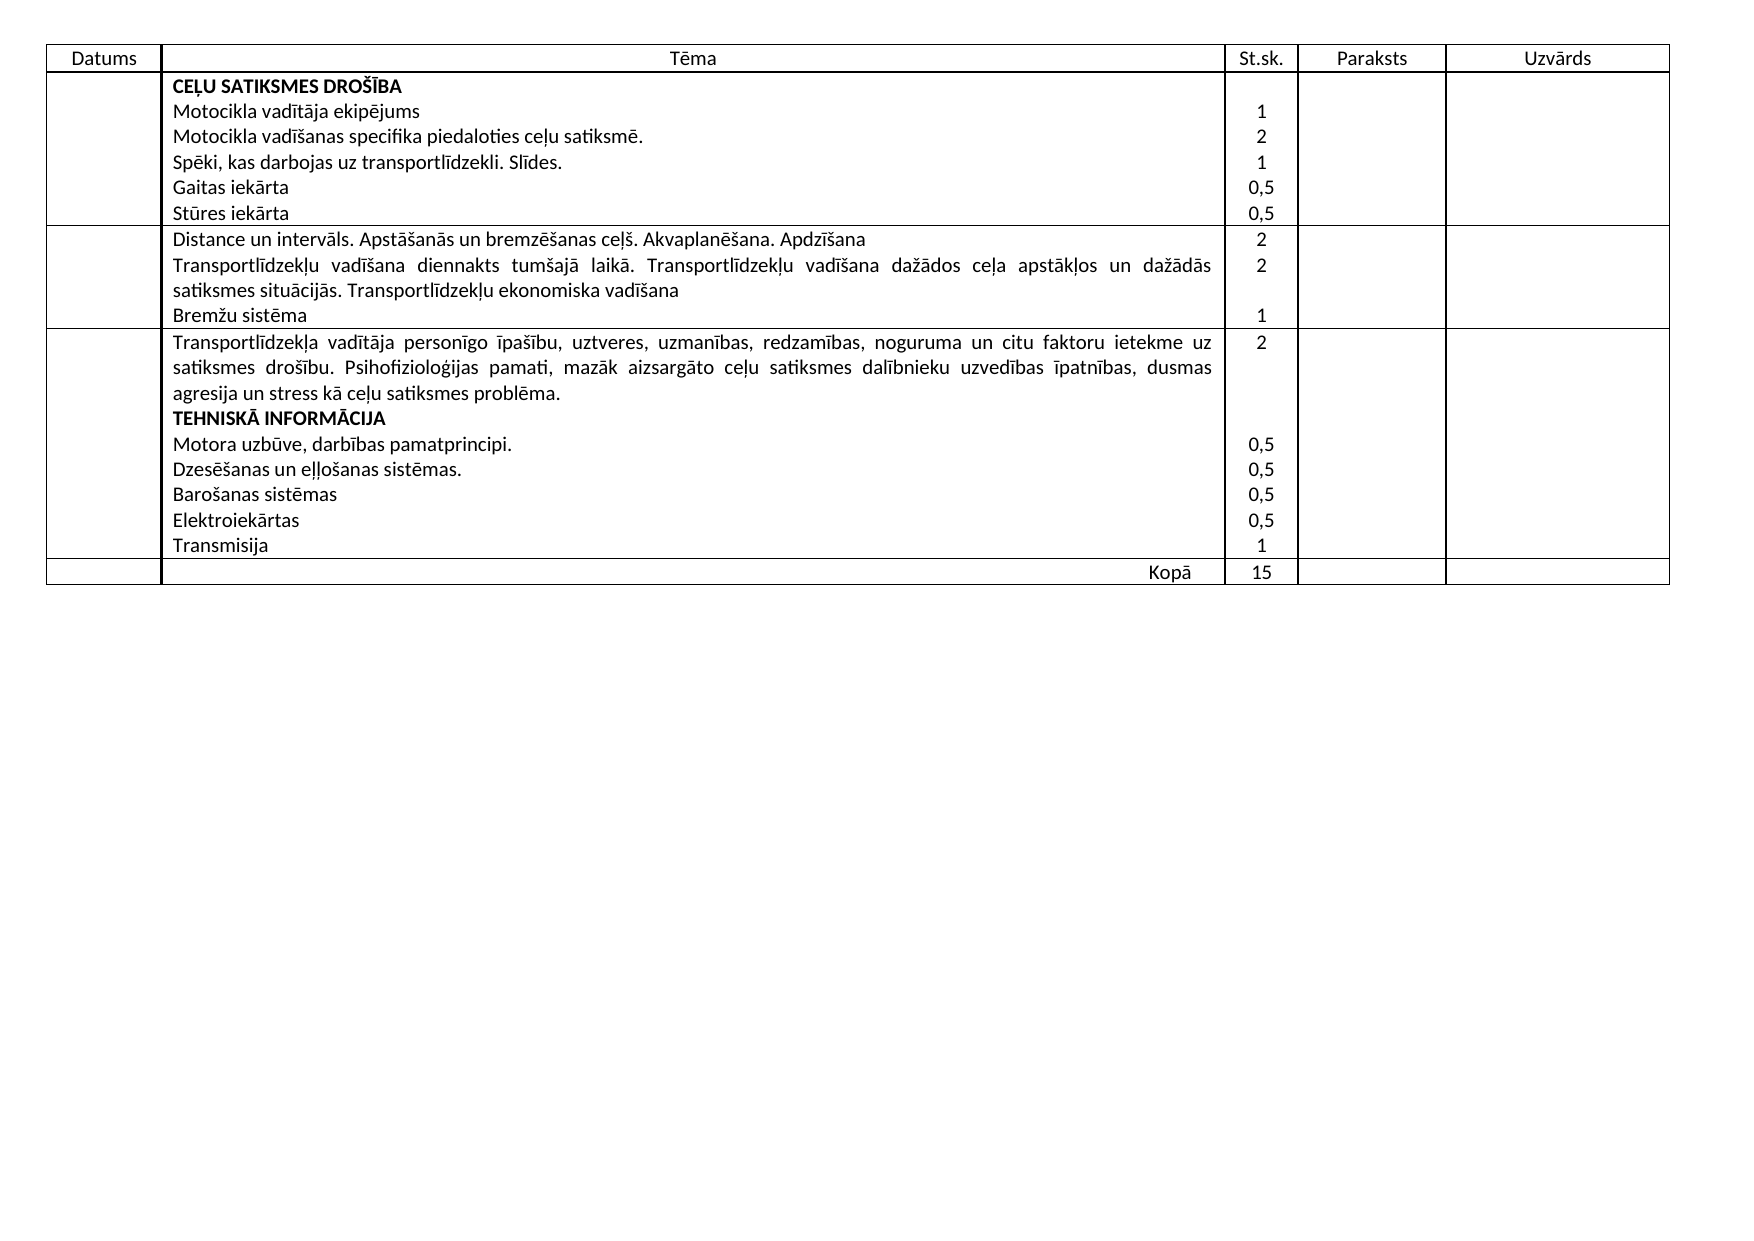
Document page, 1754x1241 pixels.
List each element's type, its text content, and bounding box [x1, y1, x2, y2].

table_header Tēma [163, 45, 1224, 71]
table_cell [1299, 73, 1445, 225]
table_cell [47, 226, 160, 328]
table_cell [1299, 226, 1445, 328]
table_cell 1 2 1 0,5 0,5 [1226, 73, 1297, 225]
table_cell [1447, 329, 1669, 558]
table_header Datums [47, 45, 160, 71]
table_cell CEĻU SATIKSMES DROŠĪBA Motocikla vadītāja ekipējums Motocikla vadīšanas specifika piedaloties ceļu satiksmē. Spēki, kas darbojas uz transportlīdzekli. Slīdes. Gaitas iekārta Stūres iekārta [163, 73, 1224, 225]
table_cell [47, 73, 160, 225]
table_cell Transportlīdzekļa vadītāja personīgo īpašību, uztveres, uzmanības, redzamības, noguruma un citu faktoru ietekme uz satiksmes drošību. Psihofizioloģijas pamati, mazāk aizsargāto ceļu satiksmes dalībnieku uzvedības īpatnības, dusmas agresija un stress kā ceļu satiksmes problēma. TEHNISKĀ INFORMĀCIJA Motora uzbūve, darbības pamatprincipi. Dzesēšanas un eļļošanas sistēmas. Barošanas sistēmas Elektroiekārtas Transmisija [163, 329, 1224, 558]
table_cell 2 0,5 0,5 0,5 0,5 1 [1226, 329, 1297, 558]
table_cell 15 [1226, 559, 1297, 584]
table_cell [1299, 329, 1445, 558]
table_cell [1299, 559, 1445, 584]
table_cell [1447, 73, 1669, 225]
table_cell 2 2 1 [1226, 226, 1297, 328]
table_cell [1447, 559, 1669, 584]
table_header Uzvārds [1447, 45, 1669, 71]
table_cell [47, 559, 160, 584]
table_cell [1447, 226, 1669, 328]
table_cell Distance un intervāls. Apstāšanās un bremzēšanas ceļš. Akvaplanēšana. Apdzīšana Transportlīdzekļu vadīšana diennakts tumšajā laikā. Transportlīdzekļu vadīšana dažādos ceļa apstākļos un dažādās satiksmes situācijās. Transportlīdzekļu ekonomiska vadīšana Bremžu sistēma [163, 226, 1224, 328]
table_cell Kopā [163, 559, 1224, 584]
table_header Paraksts [1299, 45, 1445, 71]
table_header St.sk. [1226, 45, 1297, 71]
table_cell [47, 329, 160, 558]
